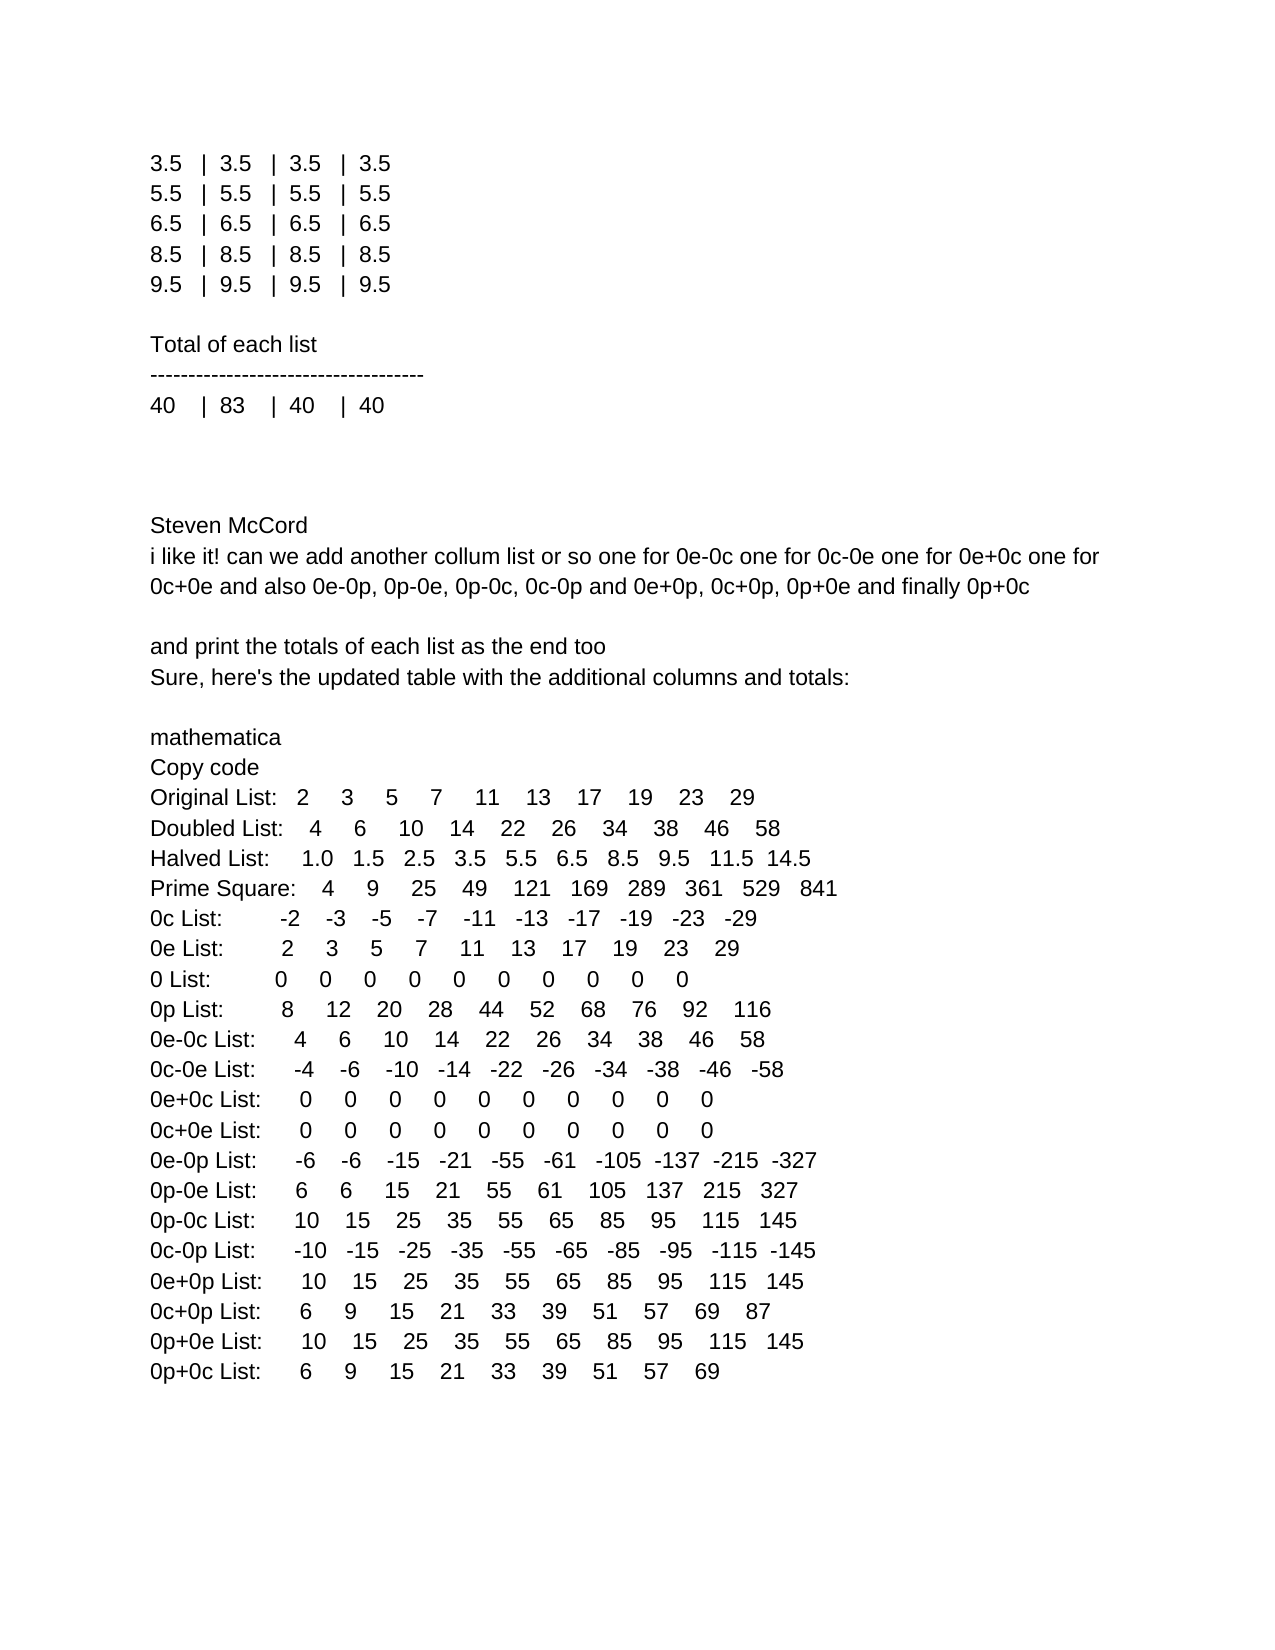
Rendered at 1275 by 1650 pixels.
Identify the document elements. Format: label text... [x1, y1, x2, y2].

text and print the totals of each list as the end too [150, 633, 1125, 660]
text Copy code [150, 754, 1125, 781]
text 0c+0p List: 6 9 15 21 33 39 51 57 69 87 [150, 1298, 1125, 1324]
text 40 | 83 | 40 | 40 [150, 392, 1125, 418]
text 0c+0e List: 0 0 0 0 0 0 0 0 0 0 [150, 1117, 1125, 1143]
text 0p-0e List: 6 6 15 21 55 61 105 137 215 327 [150, 1177, 1125, 1203]
text 8.5 | 8.5 | 8.5 | 8.5 [150, 241, 1125, 267]
text 0c-0p List: -10 -15 -25 -35 -55 -65 -85 -95 -115 -145 [150, 1237, 1125, 1264]
text 0c List: -2 -3 -5 -7 -11 -13 -17 -19 -23 -29 [150, 905, 1125, 932]
text Steven McCord [150, 512, 1125, 539]
text i like it! can we add another collum list or so one for 0e-0c one for 0c-0e one for 0e+0c one for 0c+0e and also 0e-0p, 0p-0e, 0p-0c, 0c-0p and 0e+0p, 0c+0p, 0p+0e and finally 0p+0c [150, 543, 1125, 599]
text 0e-0c List: 4 6 10 14 22 26 34 38 46 58 [150, 1026, 1125, 1052]
text 3.5 | 3.5 | 3.5 | 3.5 [150, 150, 1125, 176]
text 0p List: 8 12 20 28 44 52 68 76 92 116 [150, 996, 1125, 1022]
text 0 List: 0 0 0 0 0 0 0 0 0 0 [150, 966, 1125, 992]
text Doubled List: 4 6 10 14 22 26 34 38 46 58 [150, 814, 1125, 841]
text 0e+0c List: 0 0 0 0 0 0 0 0 0 0 [150, 1086, 1125, 1113]
text mathematica [150, 724, 1125, 750]
text 0c-0e List: -4 -6 -10 -14 -22 -26 -34 -38 -46 -58 [150, 1056, 1125, 1083]
text Prime Square: 4 9 25 49 121 169 289 361 529 841 [150, 875, 1125, 901]
text 0e+0p List: 10 15 25 35 55 65 85 95 115 145 [150, 1268, 1125, 1294]
text Sure, here's the updated table with the additional columns and totals: [150, 663, 1125, 690]
text 0p+0e List: 10 15 25 35 55 65 85 95 115 145 [150, 1328, 1125, 1354]
text Halved List: 1.0 1.5 2.5 3.5 5.5 6.5 8.5 9.5 11.5 14.5 [150, 845, 1125, 871]
text 6.5 | 6.5 | 6.5 | 6.5 [150, 210, 1125, 237]
text Original List: 2 3 5 7 11 13 17 19 23 29 [150, 784, 1125, 811]
text 5.5 | 5.5 | 5.5 | 5.5 [150, 180, 1125, 207]
text 9.5 | 9.5 | 9.5 | 9.5 [150, 271, 1125, 297]
text 0e-0p List: -6 -6 -15 -21 -55 -61 -105 -137 -215 -327 [150, 1147, 1125, 1173]
text 0p+0c List: 6 9 15 21 33 39 51 57 69 [150, 1358, 1125, 1385]
text 0e List: 2 3 5 7 11 13 17 19 23 29 [150, 935, 1125, 962]
text 0p-0c List: 10 15 25 35 55 65 85 95 115 145 [150, 1207, 1125, 1234]
text Total of each list [150, 331, 1125, 358]
text ------------------------------------ [150, 361, 1125, 388]
